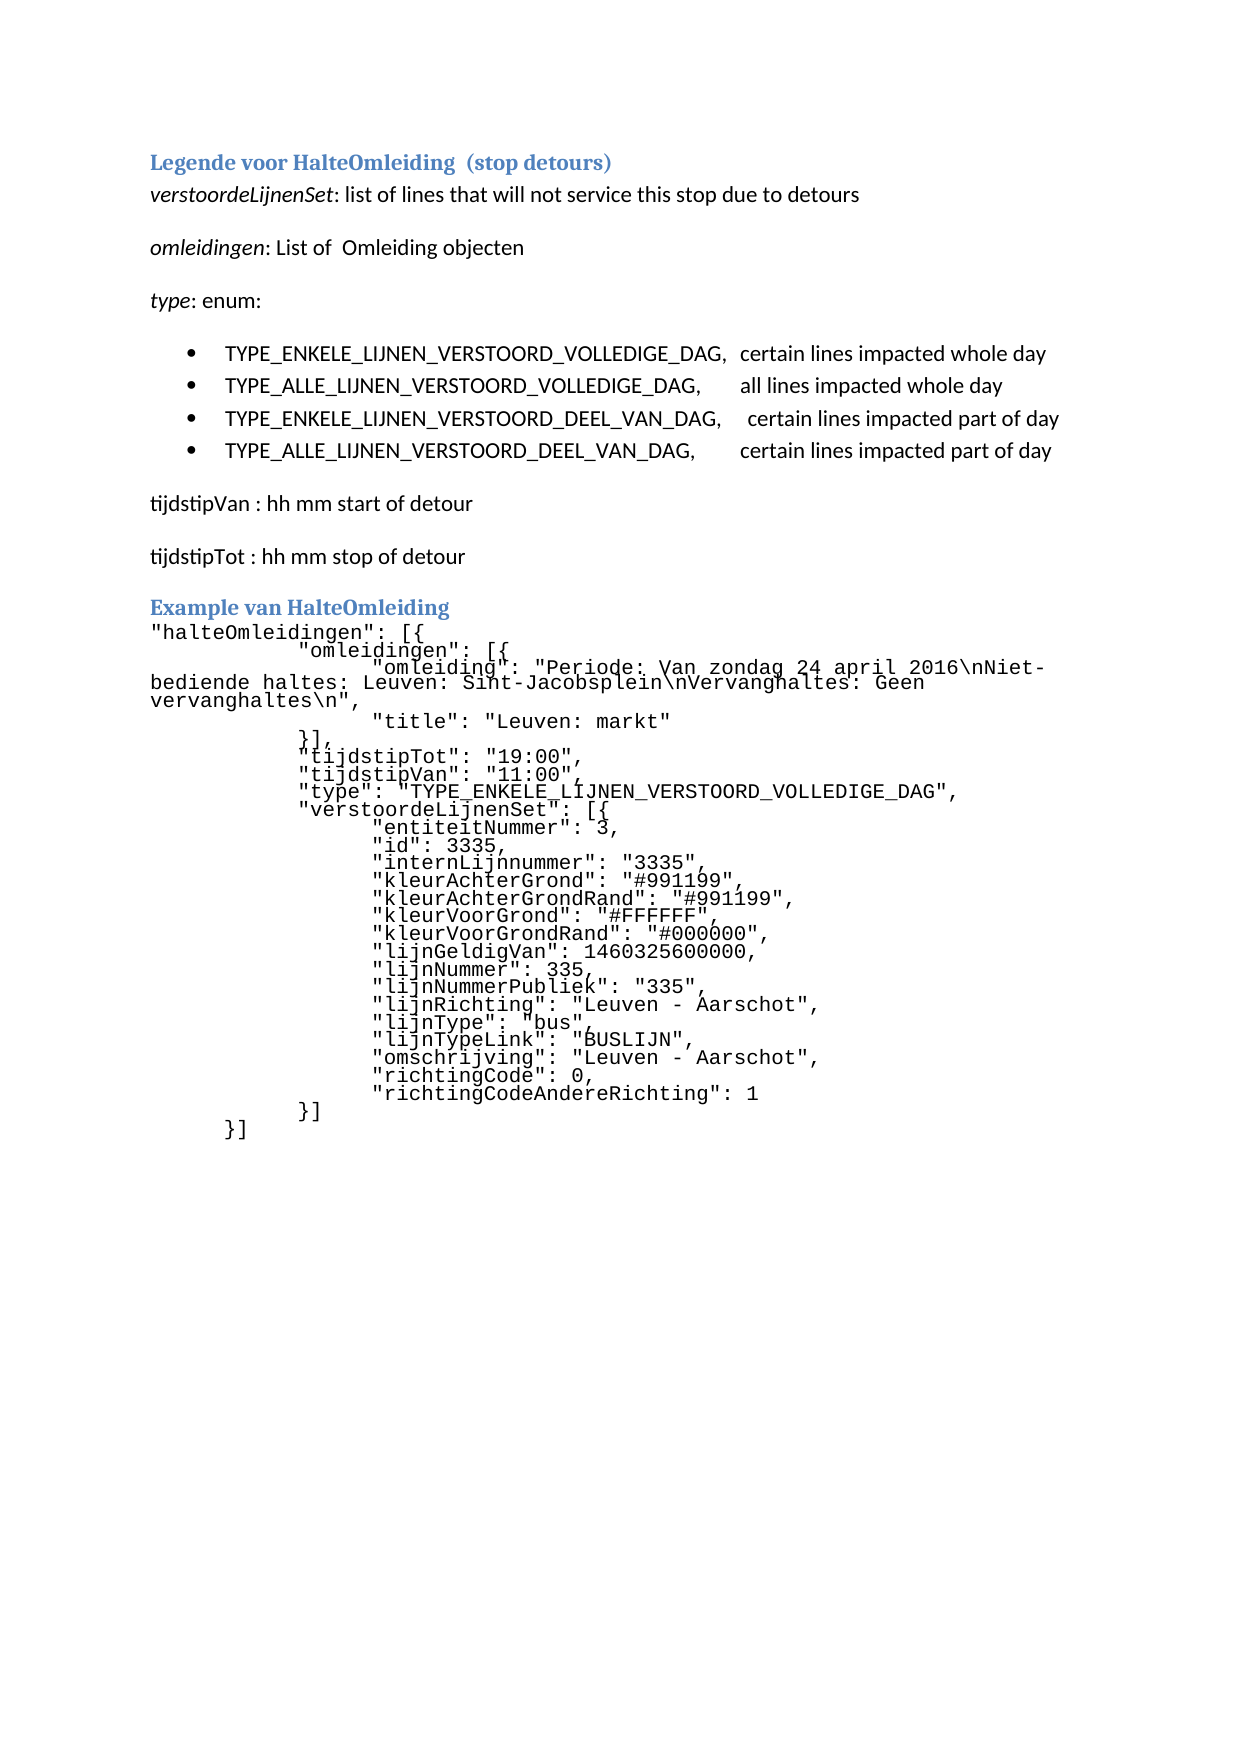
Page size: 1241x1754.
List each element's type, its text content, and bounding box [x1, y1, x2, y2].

text "kleurAchterGrond": "#991199", [150, 873, 1090, 891]
text "tijdstipVan": "11:00", [224, 767, 1090, 785]
text tijdstipVan : hh mm start of detour [150, 489, 1090, 517]
text "kleurVoorGrond": "#FFFFFF", [150, 909, 1090, 926]
list TYPE_ALLE_LIJNEN_VERSTOORD_VOLLEDIGE_DAG, all lines impacted whole day [187, 371, 1090, 399]
text }] [150, 1103, 316, 1121]
text "richtingCode": 0, [150, 1068, 1090, 1086]
text "halteOmleidingen": [{ [150, 625, 404, 643]
text "lijnType": "bus", [150, 1015, 1090, 1033]
text omleidingen: List of Omleiding objecten [150, 233, 1090, 261]
subtitle Legende voor HalteOmleiding (stop detours) [150, 150, 1090, 176]
text verstoordeLijnenSet: list of lines that will not service this stop due to detours [150, 180, 1090, 208]
text "verstoordeLijnenSet": [{ [150, 802, 589, 820]
text "verstoordeLijnenSet": [{ [602, 802, 1090, 820]
text "type": "TYPE_ENKELE_LIJNEN_VERSTOORD_VOLLEDIGE_DAG", [150, 785, 1090, 802]
text "title": "Leuven: markt" [150, 714, 1090, 732]
text "internLijnnummer": "3335", [150, 856, 1090, 873]
text "omschrijving": "Leuven - Aarschot", [150, 1050, 1090, 1068]
text "id": 3335, [150, 838, 1090, 856]
text "entiteitNummer": 3, [150, 820, 1090, 838]
list TYPE_ENKELE_LIJNEN_VERSTOORD_DEEL_VAN_DAG, certain lines impacted part of day [187, 404, 1090, 432]
text "kleurVoorGrondRand": "#000000", [150, 926, 1090, 944]
text "tijdstipTot": "19:00", [224, 749, 1090, 767]
text "omleiding": "Periode: Van zondag 24 april 2016\nNiet-bediende haltes: Leuven: Sint-Jacobsplein\nVervanghaltes: Geen vervanghaltes\n", [150, 661, 1090, 714]
list TYPE_ENKELE_LIJNEN_VERSTOORD_VOLLEDIGE_DAG, certain lines impacted whole day [187, 339, 1090, 367]
text "lijnNummer": 335, [150, 962, 1090, 979]
text "richtingCodeAndereRichting": 1 [150, 1086, 1090, 1103]
text "omleidingen": [{ [150, 643, 489, 661]
text "lijnNummerPubliek": "335", [150, 979, 1090, 997]
text }] [318, 1103, 1090, 1121]
text }], [150, 732, 316, 749]
text }] [150, 1121, 242, 1139]
text "omleidingen": [{ [502, 643, 1090, 661]
text "lijnGeldigVan": 1460325600000, [150, 944, 1090, 962]
text tijdstipTot : hh mm stop of detour [150, 542, 1090, 570]
text "lijnRichting": "Leuven - Aarschot", [150, 997, 1090, 1015]
text }] [244, 1121, 1090, 1139]
text }], [318, 732, 1090, 749]
text "kleurAchterGrondRand": "#991199", [150, 891, 1090, 909]
list TYPE_ALLE_LIJNEN_VERSTOORD_DEEL_VAN_DAG, certain lines impacted part of day [187, 436, 1090, 464]
text "lijnTypeLink": "BUSLIJN", [150, 1033, 1090, 1050]
subtitle Example van HalteOmleiding [150, 595, 1090, 621]
text "halteOmleidingen": [{ [417, 625, 1090, 643]
text type: enum: [150, 286, 1090, 314]
